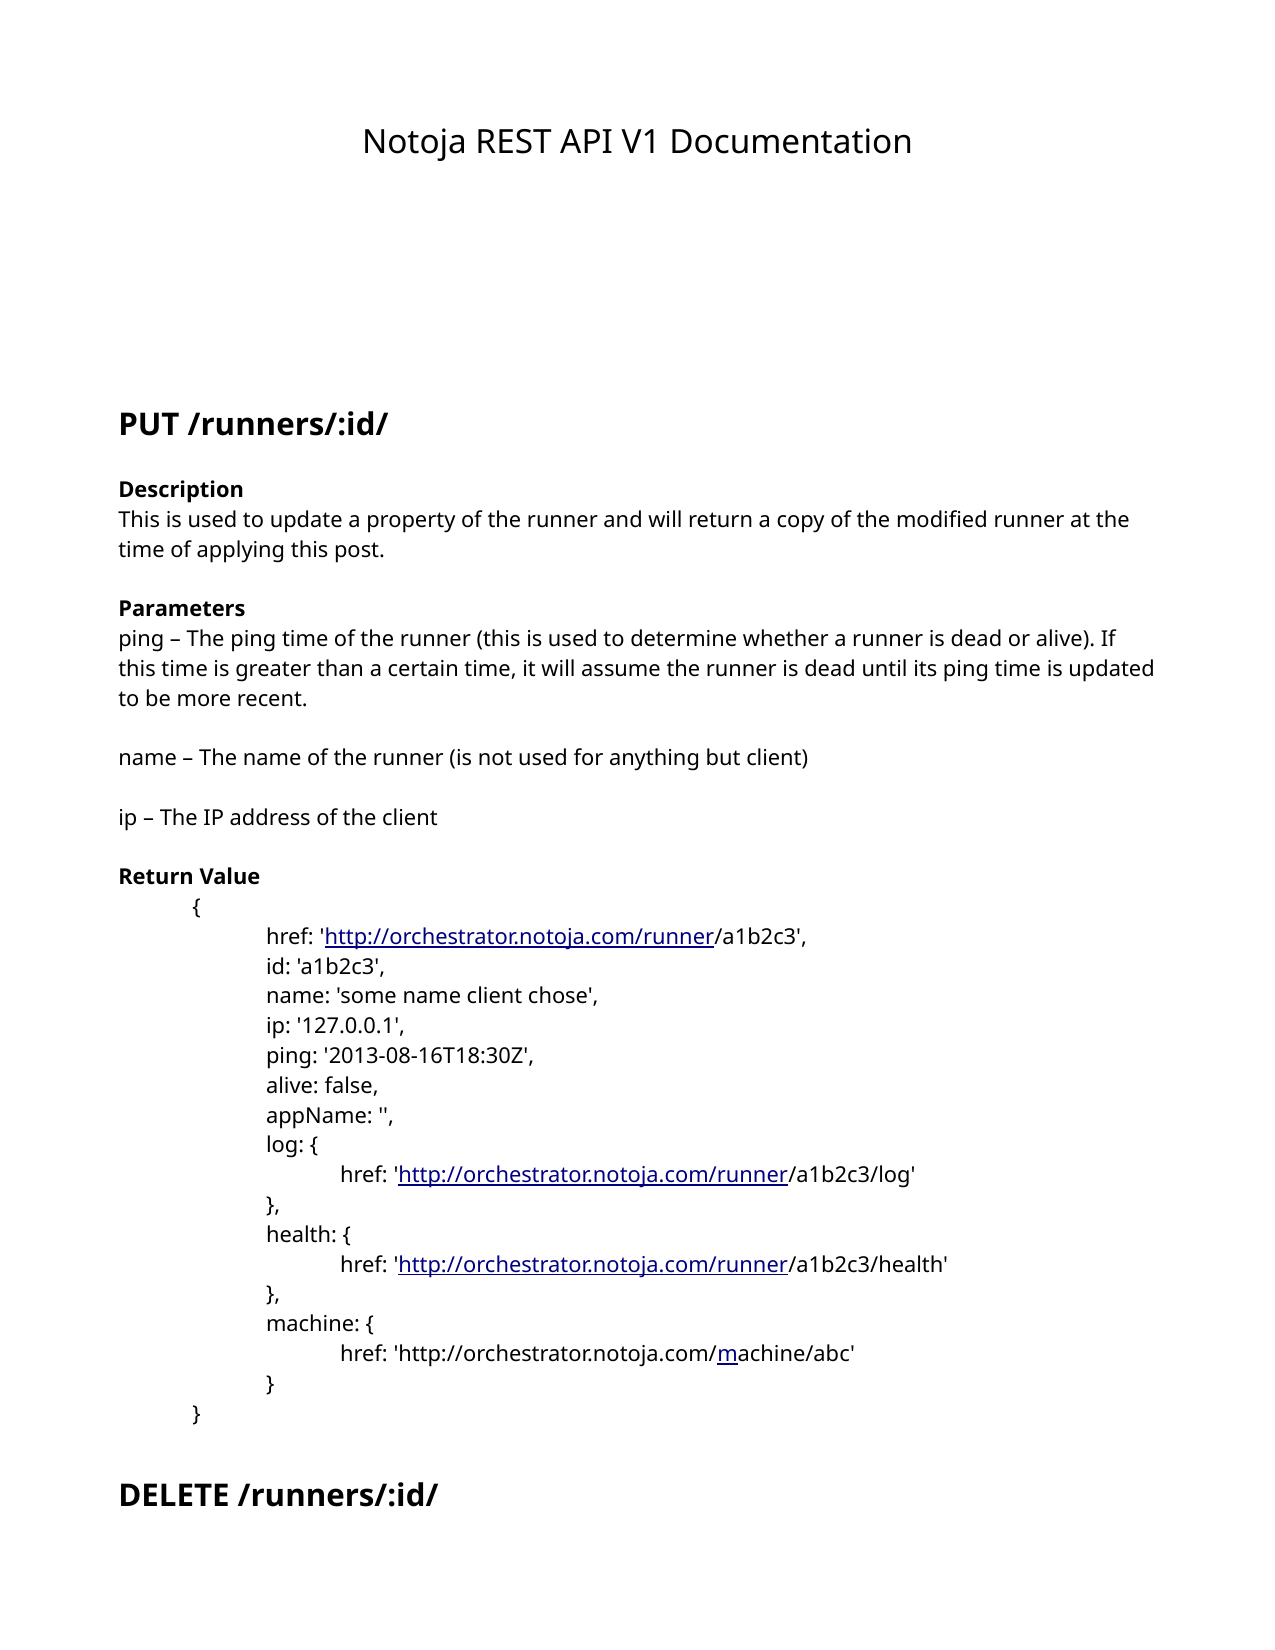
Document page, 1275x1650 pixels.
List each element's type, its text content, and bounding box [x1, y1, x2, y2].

text appName: '', [118, 1099, 1157, 1129]
text PUT /runners/:id/ [118, 402, 1157, 444]
text ping – The ping time of the runner (this is used to determine whether a runner is dead or alive). If this time is greater than a certain time, it will assume the runner is dead until its ping time is updated to be more recent. [118, 623, 1157, 712]
text alive: false, [118, 1070, 1157, 1099]
text Return Value [118, 861, 1157, 891]
text } [118, 1368, 1157, 1397]
text href: 'http://orchestrator.notoja.com/runner/a1b2c3', [118, 921, 1157, 951]
text health: { [118, 1219, 1157, 1248]
text log: { [118, 1129, 1157, 1159]
text machine: { [118, 1308, 1157, 1338]
text ip – The IP address of the client [118, 802, 1157, 831]
text } [118, 1397, 1157, 1427]
text id: 'a1b2c3', [118, 951, 1157, 980]
text Parameters [118, 593, 1157, 623]
text ip: '127.0.0.1', [118, 1010, 1157, 1040]
text ping: '2013-08-16T18:30Z', [118, 1040, 1157, 1070]
text }, [118, 1189, 1157, 1219]
text name – The name of the runner (is not used for anything but client) [118, 742, 1157, 772]
text Description [118, 474, 1157, 504]
text }, [118, 1278, 1157, 1308]
text href: 'http://orchestrator.notoja.com/runner/a1b2c3/health' [118, 1248, 1157, 1278]
text name: 'some name client chose', [118, 980, 1157, 1010]
text href: 'http://orchestrator.notoja.com/runner/a1b2c3/log' [118, 1159, 1157, 1189]
text href: 'http://orchestrator.notoja.com/machine/abc' [118, 1338, 1157, 1368]
text This is used to update a property of the runner and will return a copy of the modified runner at the time of applying this post. [118, 504, 1157, 563]
text DELETE /runners/:id/ [118, 1473, 1157, 1515]
text { [118, 891, 1157, 921]
